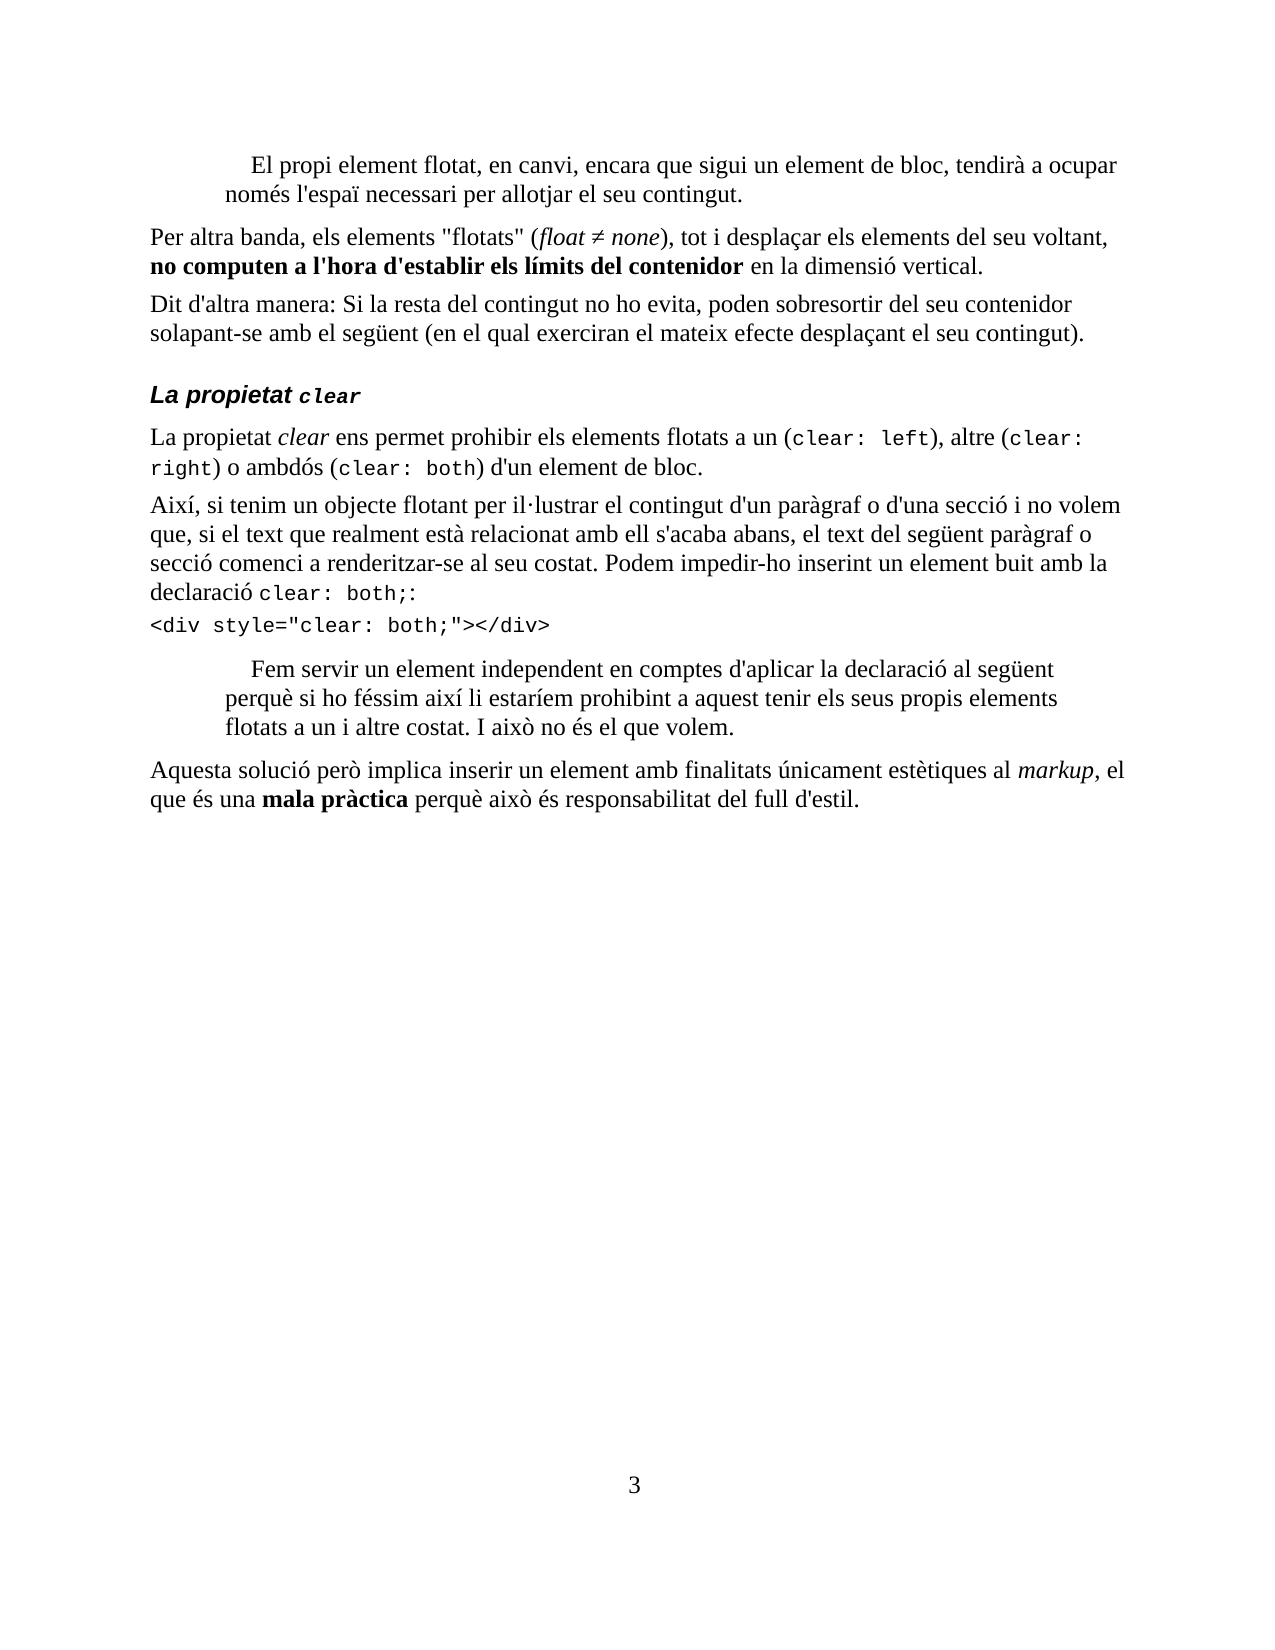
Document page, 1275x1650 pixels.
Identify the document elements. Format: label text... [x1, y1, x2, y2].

text Per altra banda, els elements "flotats" (float ≠ none), tot i desplaçar els elements del seu voltant, no computen a l'hora d'establir els límits del contenidor en la dimensió vertical. [150, 222, 1125, 280]
text 📌 Fem servir un element independent en comptes d'aplicar la declaració al següent perquè si ho féssim així li estaríem prohibint a aquest tenir els seus propis elements flotats a un i altre costat. I això no és el que volem. [225, 654, 1125, 740]
text 📌 El propi element flotat, en canvi, encara que sigui un element de bloc, tendirà a ocupar només l'espaï necessari per allotjar el seu contingut. [225, 150, 1125, 207]
text Aquesta solució però implica inserir un element amb finalitats únicament estètiques al markup, el que és una mala pràctica perquè això és responsabilitat del full d'estil. [150, 755, 1125, 813]
text <div style="clear: both;"></div> [150, 615, 1125, 639]
text Dit d'altra manera: Si la resta del contingut no ho evita, poden sobresortir del seu contenidor solapant-se amb el següent (en el qual exerciran el mateix efecte desplaçant el seu contingut). [150, 289, 1125, 346]
text La propietat clear ens permet prohibir els elements flotats a un (clear: left), altre (clear: right) o ambdós (clear: both) d'un element de bloc. [150, 422, 1125, 482]
text Així, si tenim un objecte flotant per il·lustrar el contingut d'un paràgraf o d'una secció i no volem que, si el text que realment està relacionat amb ell s'acaba abans, el text del següent paràgraf o secció comenci a renderitzar-se al seu costat. Podem impedir-ho inserint un element buit amb la declaració clear: both;: [150, 491, 1125, 606]
subtitle La propietat clear [150, 380, 1125, 410]
